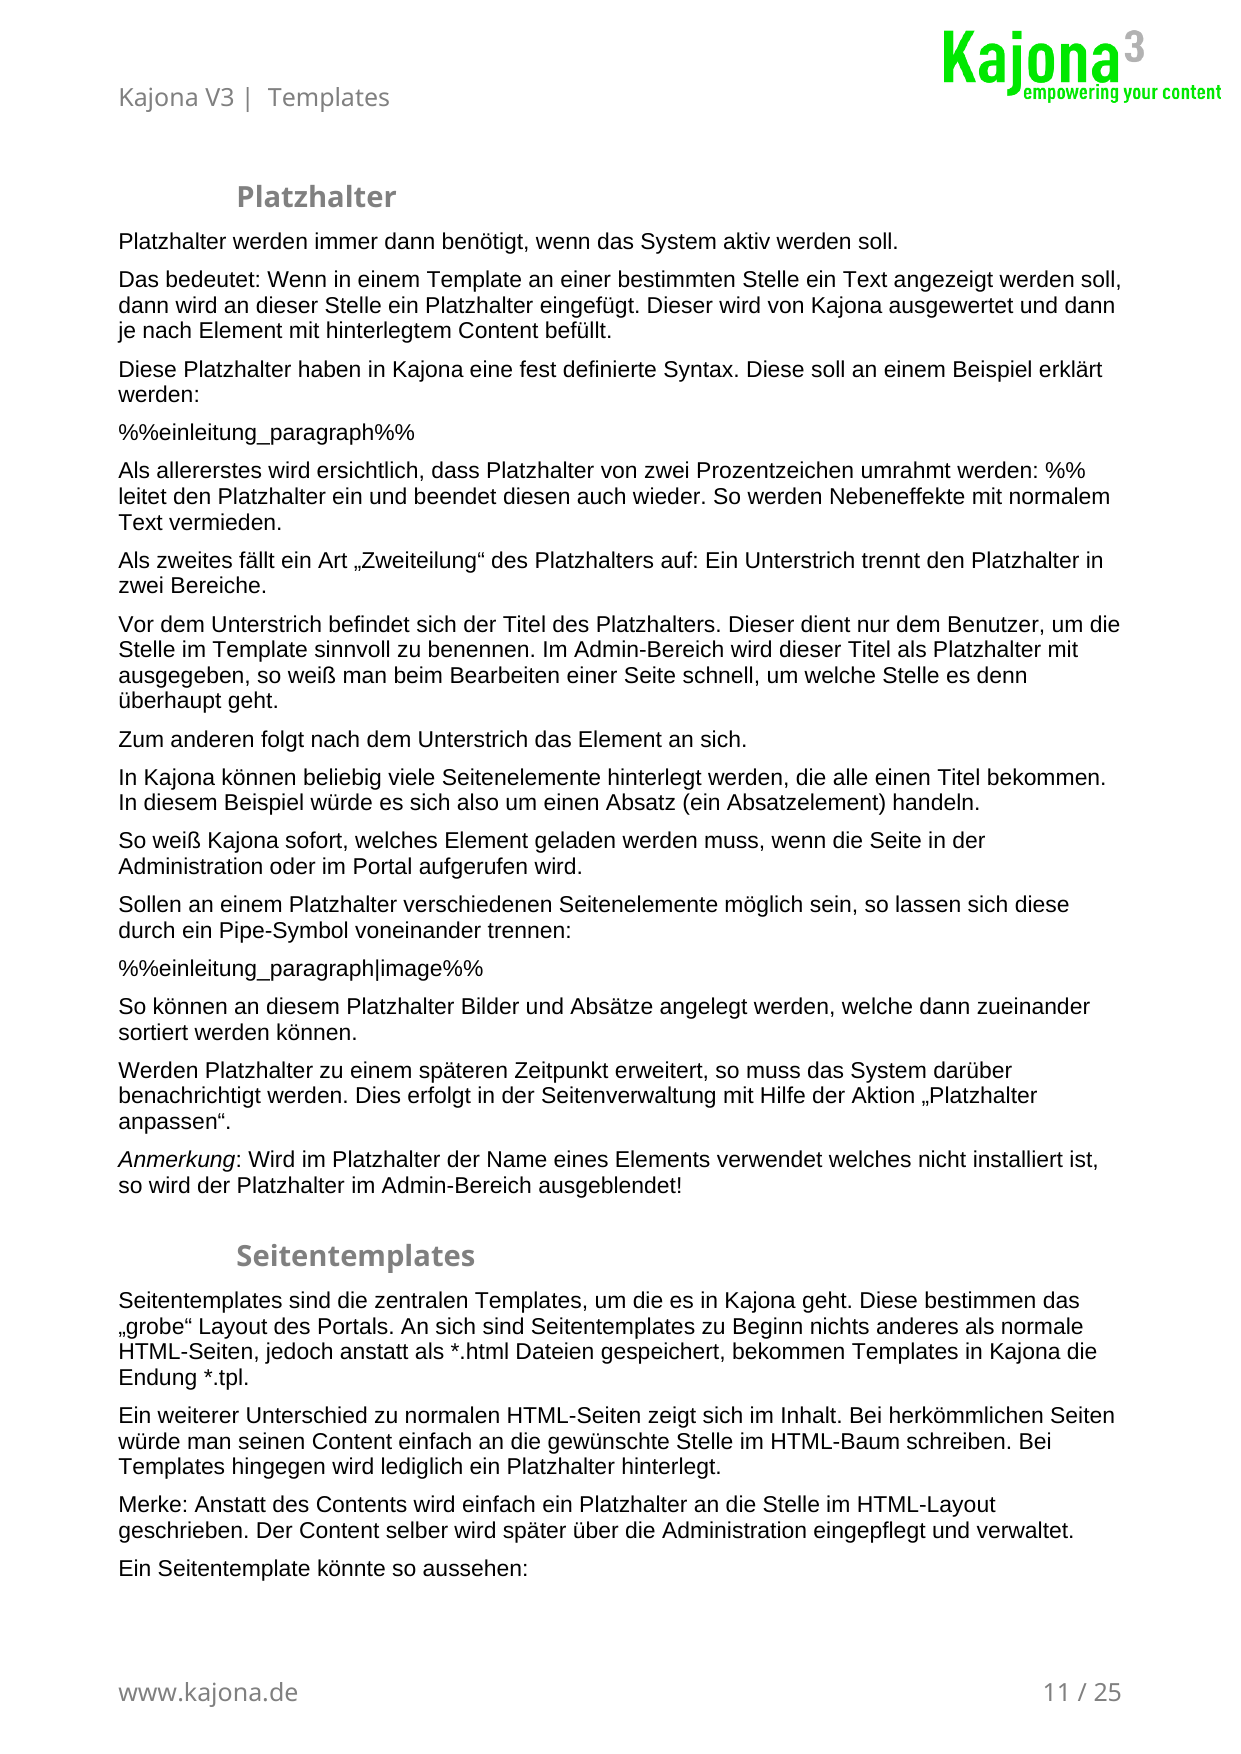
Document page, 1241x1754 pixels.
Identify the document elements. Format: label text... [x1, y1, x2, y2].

text Diese Platzhalter haben in Kajona eine fest definierte Syntax. Diese soll an einem Beispiel erklärt werden: [118, 356, 1122, 407]
text So können an diesem Platzhalter Bilder und Absätze angelegt werden, welche dann zueinander sortiert werden können. [118, 994, 1122, 1045]
text Ein weiterer Unterschied zu normalen HTML-Seiten zeigt sich im Inhalt. Bei herkömmlichen Seiten würde man seinen Content einfach an die gewünschte Stelle im HTML-Baum schreiben. Bei Templates hingegen wird lediglich ein Platzhalter hinterlegt. [118, 1403, 1122, 1480]
text Seitentemplates sind die zentralen Templates, um die es in Kajona geht. Diese bestimmen das „grobe“ Layout des Portals. An sich sind Seitentemplates zu Beginn nichts anderes als normale HTML-Seiten, jedoch anstatt als *.html Dateien gespeichert, bekommen Templates in Kajona die Endung *.tpl. [118, 1288, 1122, 1390]
text Sollen an einem Platzhalter verschiedenen Seitenelemente möglich sein, so lassen sich diese durch ein Pipe-Symbol voneinander trennen: [118, 892, 1122, 943]
text Zum anderen folgt nach dem Unterstrich das Element an sich. [118, 726, 1122, 752]
picture [944, 30, 1221, 103]
subtitle Seitentemplates [118, 1236, 1122, 1275]
text Werden Platzhalter zu einem späteren Zeitpunkt erweitert, so muss das System darüber benachrichtigt werden. Dies erfolgt in der Seitenverwaltung mit Hilfe der Aktion „Platzhalter anpassen“. [118, 1057, 1122, 1134]
text %%einleitung_paragraph%% [118, 420, 1122, 446]
text Als zweites fällt ein Art „Zweiteilung“ des Platzhalters auf: Ein Unterstrich trennt den Platzhalter in zwei Bereiche. [118, 547, 1122, 599]
text Das bedeutet: Wenn in einem Template an einer bestimmten Stelle ein Text angezeigt werden soll, dann wird an dieser Stelle ein Platzhalter eingefügt. Dieser wird von Kajona ausgewertet und dann je nach Element mit hinterlegtem Content befüllt. [118, 267, 1122, 344]
text So weiß Kajona sofort, welches Element geladen werden muss, wenn die Seite in der Administration oder im Portal aufgerufen wird. [118, 828, 1122, 879]
text Als allererstes wird ersichtlich, dass Platzhalter von zwei Prozentzeichen umrahmt werden: %% leitet den Platzhalter ein und beendet diesen auch wieder. So werden Nebeneffekte mit normalem Text vermieden. [118, 458, 1122, 535]
subtitle Platzhalter [118, 177, 1122, 216]
text Ein Seitentemplate könnte so aussehen: [118, 1556, 1122, 1582]
text Vor dem Unterstrich befindet sich der Titel des Platzhalters. Dieser dient nur dem Benutzer, um die Stelle im Template sinnvoll zu benennen. Im Admin-Bereich wird dieser Titel als Platzhalter mit ausgegeben, so weiß man beim Bearbeiten einer Seite schnell, um welche Stelle es denn überhaupt geht. [118, 611, 1122, 714]
text %%einleitung_paragraph|image%% [118, 956, 1122, 981]
text In Kajona können beliebig viele Seitenelemente hinterlegt werden, die alle einen Titel bekommen. In diesem Beispiel würde es sich also um einen Absatz (ein Absatzelement) handeln. [118, 764, 1122, 816]
text Merke: Anstatt des Contents wird einfach ein Platzhalter an die Stelle im HTML-Layout geschrieben. Der Content selber wird später über die Administration eingepflegt und verwaltet. [118, 1492, 1122, 1543]
text Platzhalter werden immer dann benötigt, wenn das System aktiv werden soll. [118, 229, 1122, 254]
text Anmerkung: Wird im Platzhalter der Name eines Elements verwendet welches nicht installiert ist, so wird der Platzhalter im Admin-Bereich ausgeblendet! [118, 1147, 1122, 1198]
